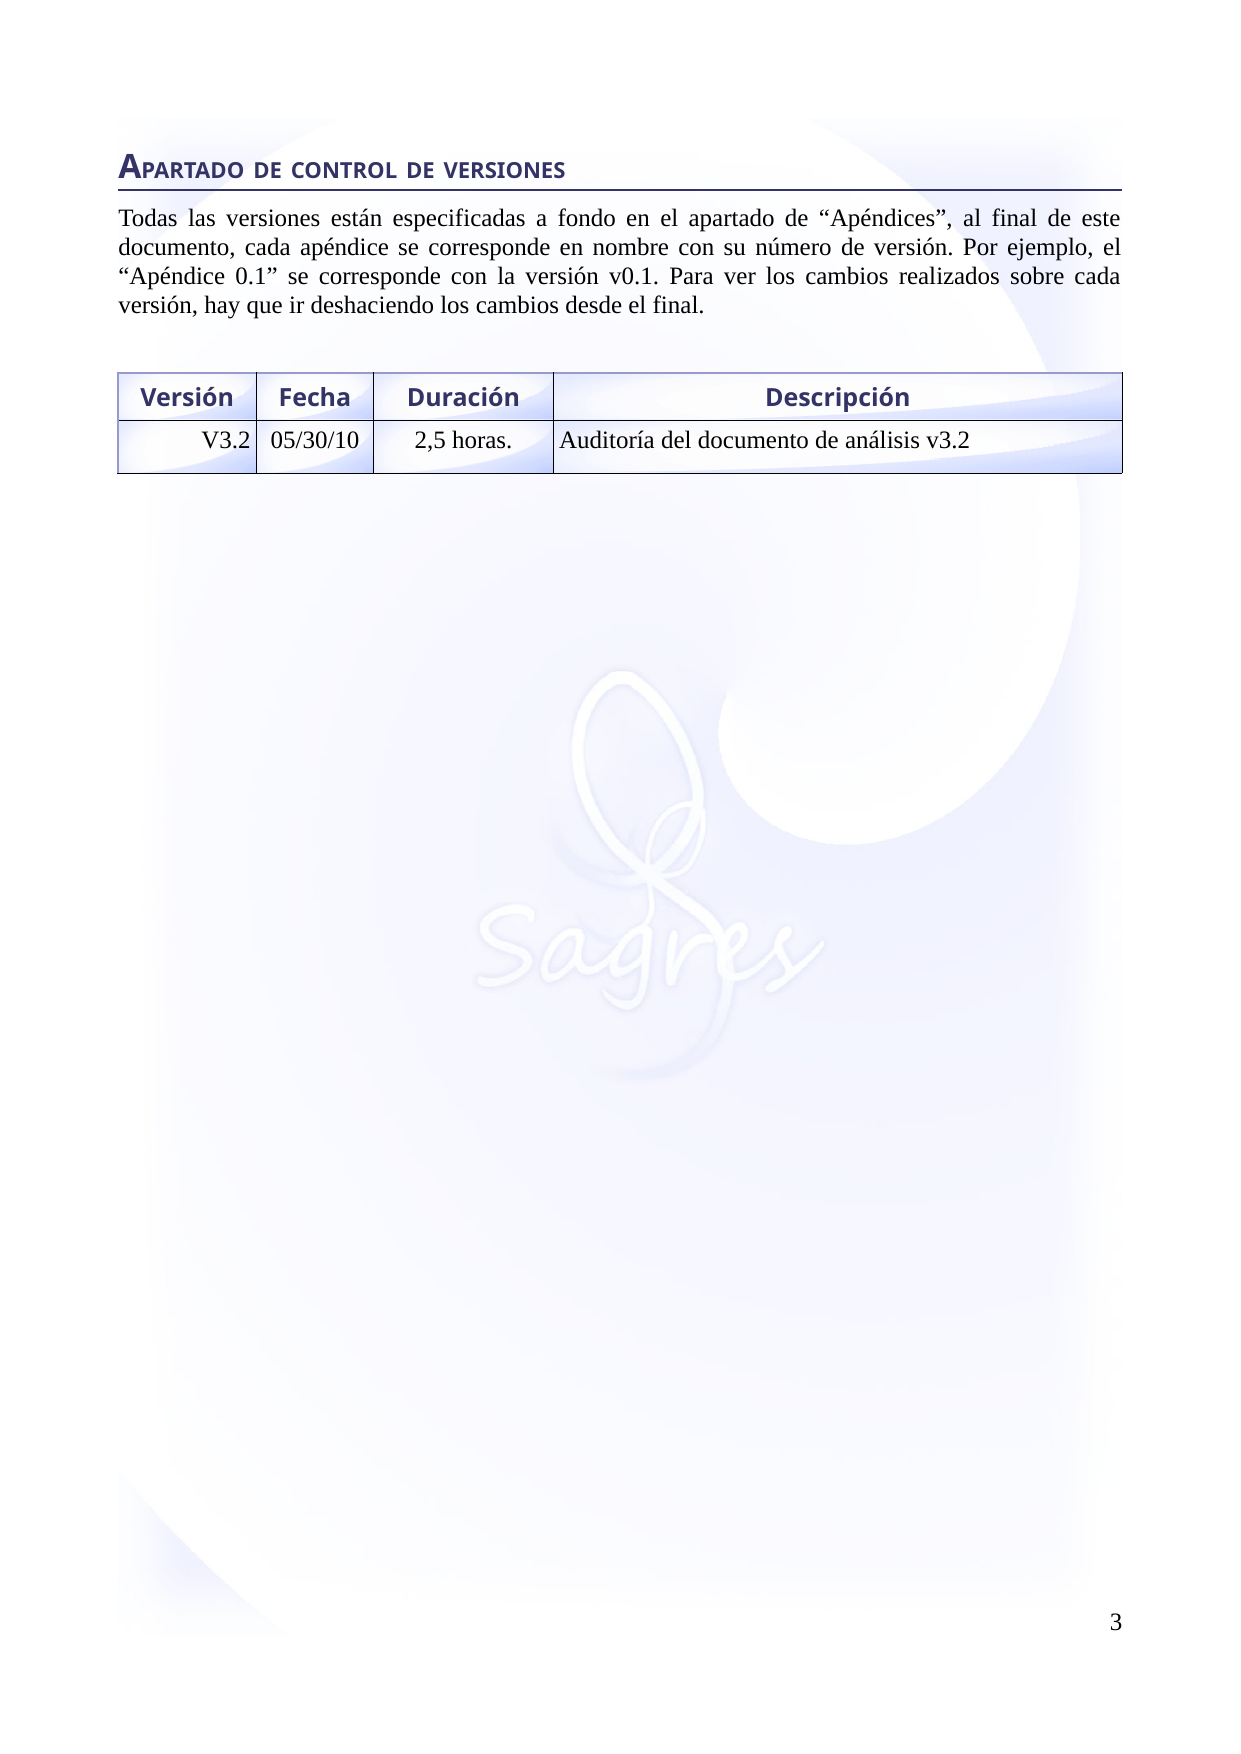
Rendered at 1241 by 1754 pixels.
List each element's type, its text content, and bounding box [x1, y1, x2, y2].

table_header Versión [119, 374, 256, 420]
table_header Duración [374, 374, 553, 420]
table_cell 2,5 horas. [374, 421, 553, 473]
picture [118, 191, 1122, 203]
table_cell V3.2 [119, 421, 256, 473]
picture [118, 474, 1122, 1636]
picture [118, 118, 1122, 143]
table_cell Auditoría del documento de análisis v3.2 [554, 421, 1122, 473]
subtitle Apartado de control de versiones [118, 143, 1122, 189]
text Todas las versiones están especificadas a fondo en el apartado de “Apéndices”, al final de este documento, cada apéndice se corresponde en nombre con su número de versión. Por ejemplo, el “Apéndice 0.1” se corresponde con la versión v0.1. Para ver los cambios realizados sobre cada versión, hay que ir deshaciendo los cambios desde el final. [118, 203, 1122, 318]
table_header Descripción [554, 374, 1122, 420]
picture [118, 318, 1122, 372]
table_header Fecha [257, 374, 373, 420]
table_cell 30/05/10 [257, 421, 373, 473]
